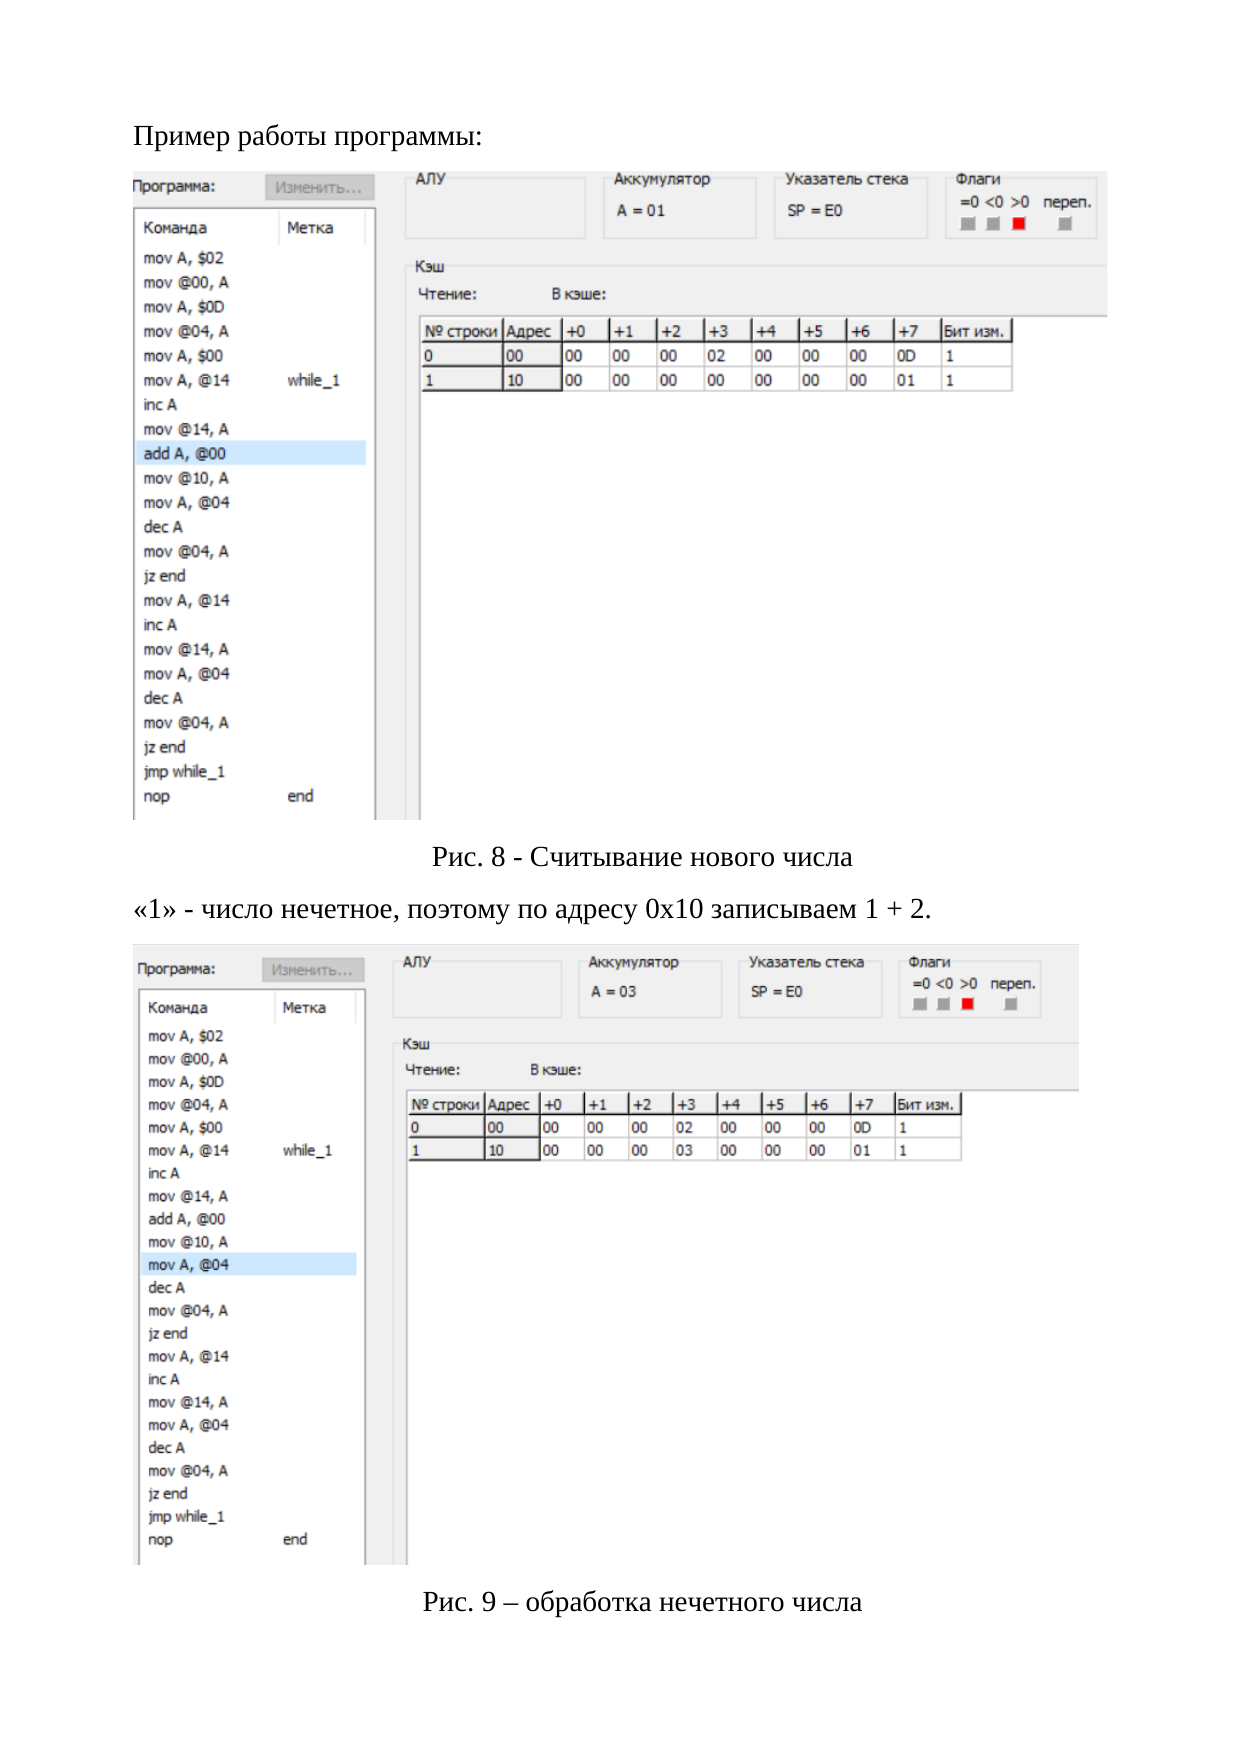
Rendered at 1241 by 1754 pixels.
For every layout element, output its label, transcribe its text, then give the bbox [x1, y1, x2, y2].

text Рис. 8 - Считывание нового числа [133, 839, 1152, 872]
picture [132, 944, 1079, 1565]
text Пример работы программы: [133, 118, 1152, 152]
picture [132, 171, 1108, 820]
text «1» - число нечетное, поэтому по адресу 0х10 записываем 1 + 2. [133, 892, 1152, 925]
text Рис. 9 – обработка нечетного числа [133, 1584, 1152, 1617]
